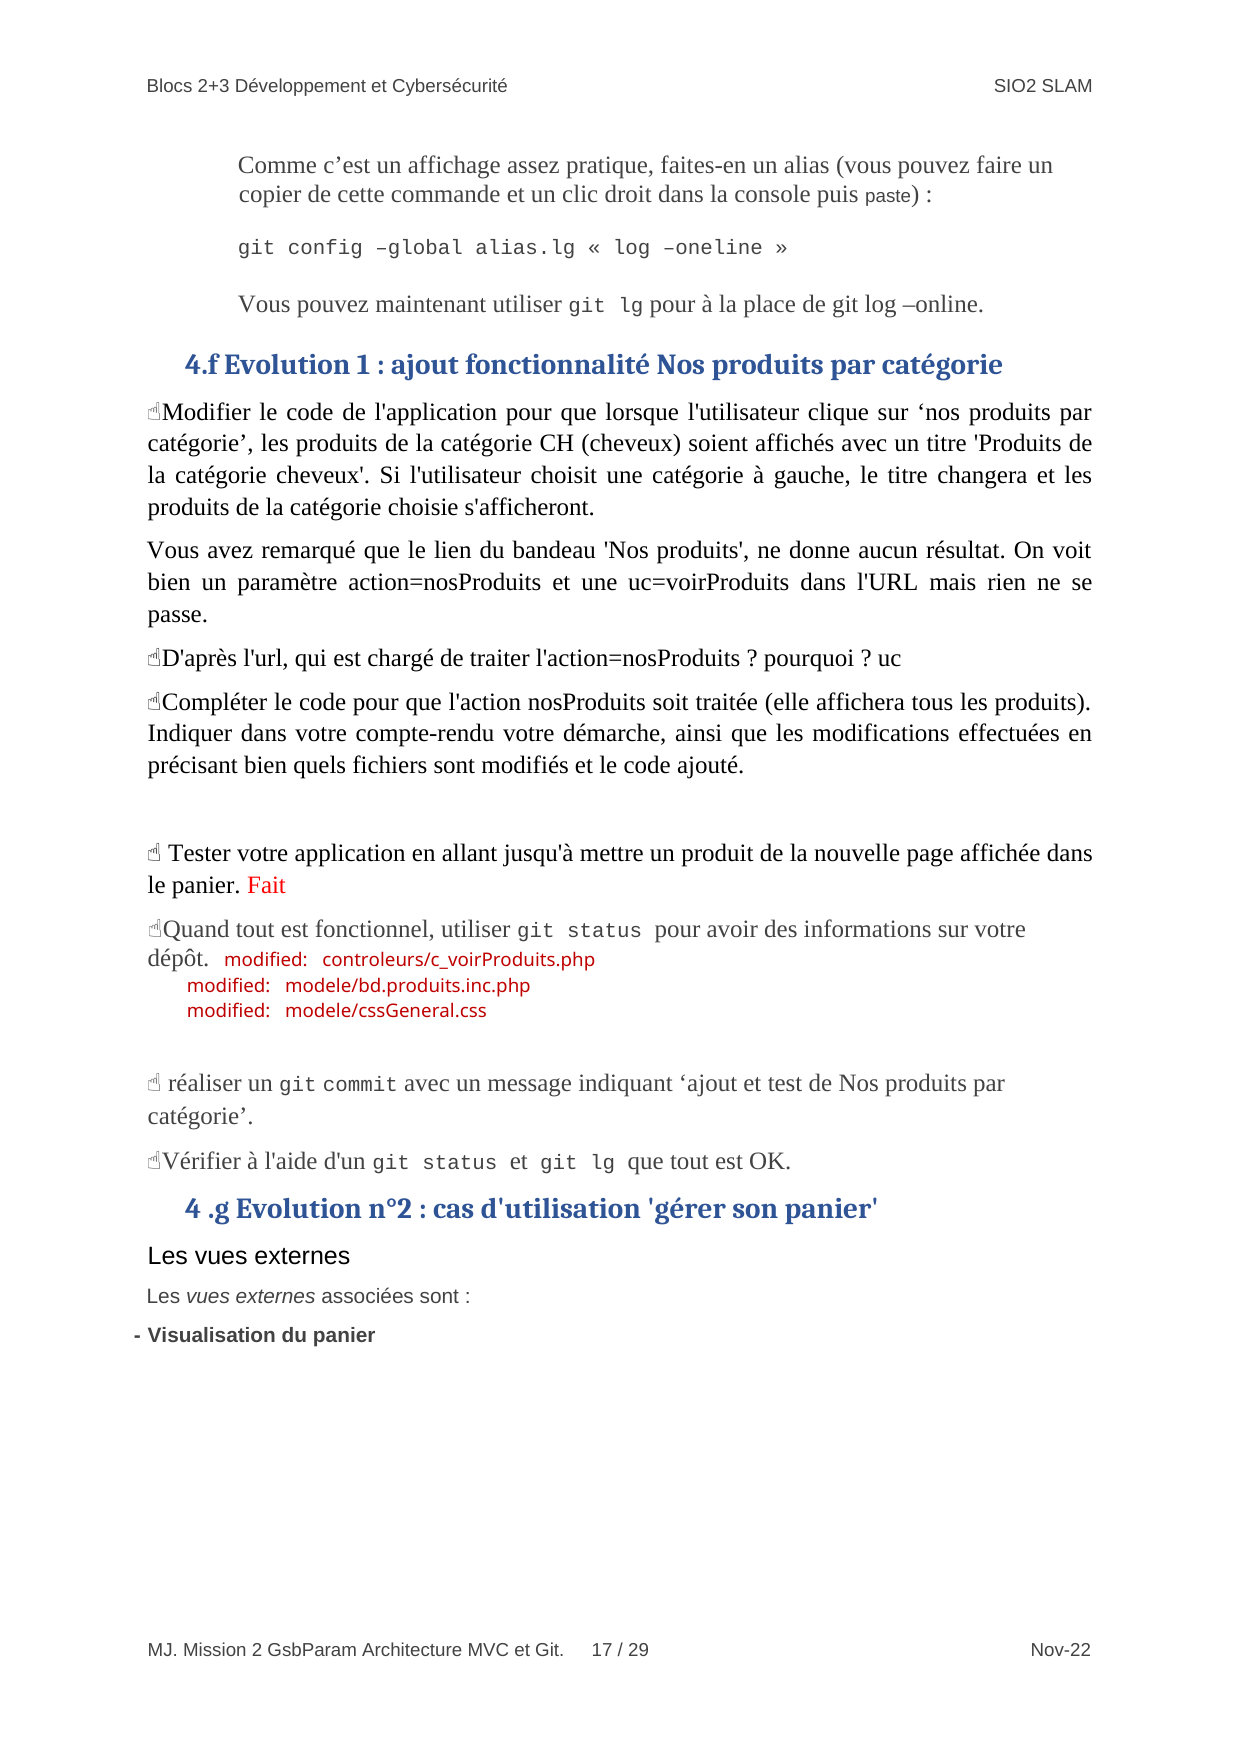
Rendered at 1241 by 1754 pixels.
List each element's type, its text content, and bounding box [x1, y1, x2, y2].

text  Tester votre application en allant jusqu'à mettre un produit de la nouvelle page affichée dans le panier. Fait [146, 838, 1093, 898]
text  réaliser un git commit avec un message indiquant ‘ajout et test de Nos produits par catégorie’. [146, 1068, 1057, 1129]
subtitle Les vues externes [147, 1241, 1093, 1269]
text 4 .g Evolution n°2 : cas d'utilisation 'gérer son panier' [185, 1192, 1092, 1226]
text Les vues externes associées sont : [146, 1284, 1093, 1308]
text Vous avez remarqué que le lien du bandeau 'Nos produits', ne donne aucun résultat. On voit bien un paramètre action=nosProduits et une uc=voirProduits dans l'URL mais rien ne se passe. [146, 536, 1093, 627]
text D'après l'url, qui est chargé de traiter l'action=nosProduits ? pourquoi ? uc [146, 643, 1093, 672]
text 4.f Evolution 1 : ajout fonctionnalité Nos produits par catégorie [185, 348, 1092, 382]
list Visualisation du panier [133, 1323, 1093, 1347]
text Vous pouvez maintenant utiliser git lg pour à la place de git log –online. [238, 289, 1057, 319]
text Modifier le code de l'application pour que lorsque l'utilisateur clique sur ‘nos produits par catégorie’, les produits de la catégorie CH (cheveux) soient affichés avec un titre 'Produits de la catégorie cheveux'. Si l'utilisateur choisit une catégorie à gauche, le titre changera et les produits de la catégorie choisie s'afficheront. [146, 397, 1093, 520]
text modified: modele/bd.produits.inc.php [147, 972, 1092, 998]
text modified: modele/cssGeneral.css [147, 998, 1092, 1023]
text Compléter le code pour que l'action nosProduits soit traitée (elle affichera tous les produits). Indiquer dans votre compte-rendu votre démarche, ainsi que les modifications effectuées en précisant bien quels fichiers sont modifiés et le code ajouté. [146, 687, 1093, 779]
text git config –global alias.lg « log –oneline » [238, 237, 1057, 260]
text Vérifier à l'aide d'un git status et git lg que tout est OK. [146, 1146, 1057, 1176]
text Comme c’est un affichage assez pratique, faites-en un alias (vous pouvez faire un copier de cette commande et un clic droit dans la console puis paste) : [238, 150, 1057, 207]
text Quand tout est fonctionnel, utiliser git status pour avoir des informations sur votre dépôt. modified: controleurs/c_voirProduits.php [147, 914, 1092, 972]
